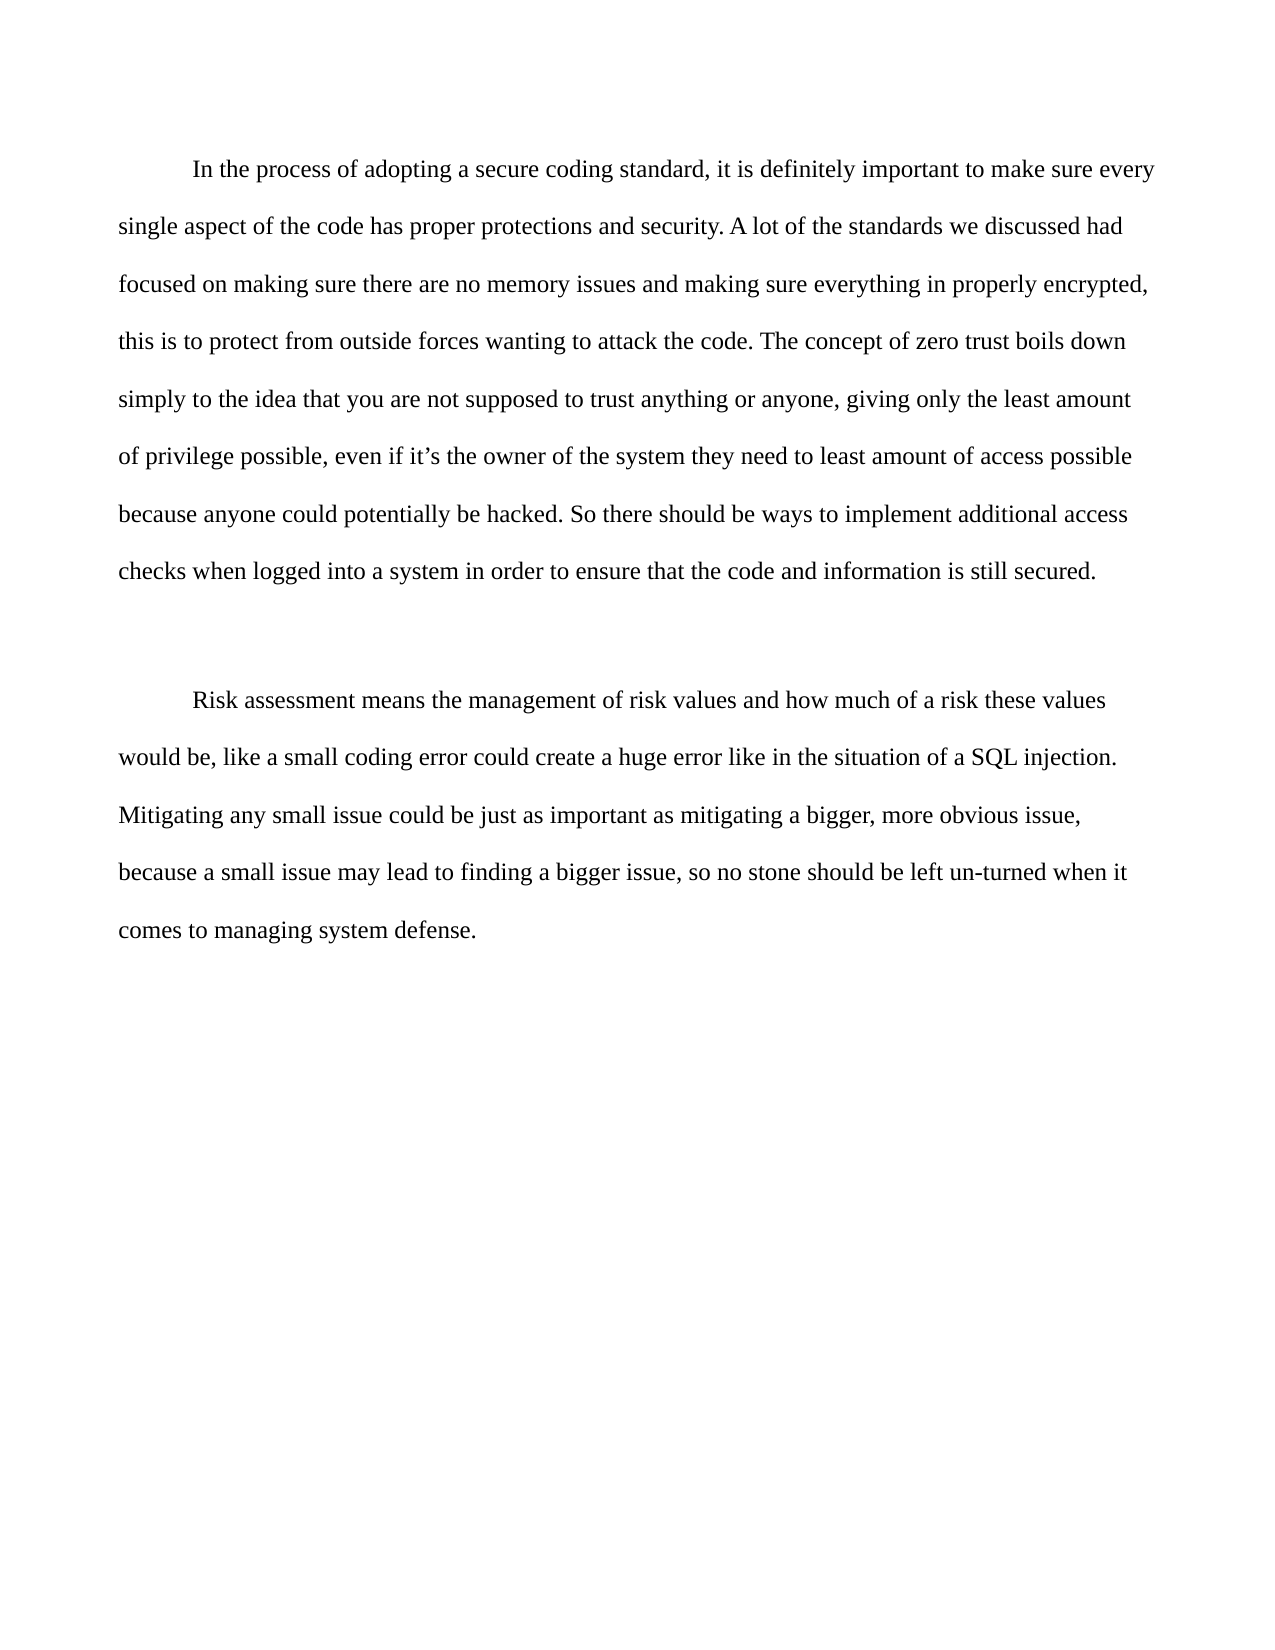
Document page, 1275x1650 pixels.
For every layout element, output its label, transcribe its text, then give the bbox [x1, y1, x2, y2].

text Risk assessment means the management of risk values and how much of a risk these values would be, like a small coding error could create a huge error like in the situation of a SQL injection. Mitigating any small issue could be just as important as mitigating a bigger, more obvious issue, because a small issue may lead to finding a bigger issue, so no stone should be left un-turned when it comes to managing system defense. [118, 685, 1157, 944]
text In the process of adopting a secure coding standard, it is definitely important to make sure every single aspect of the code has proper protections and security. A lot of the standards we discussed had focused on making sure there are no memory issues and making sure everything in properly encrypted, this is to protect from outside forces wanting to attack the code. The concept of zero trust boils down simply to the idea that you are not supposed to trust anything or anyone, giving only the least amount of privilege possible, even if it’s the owner of the system they need to least amount of access possible because anyone could potentially be hacked. So there should be ways to implement additional access checks when logged into a system in order to ensure that the code and information is still secured. [118, 154, 1157, 585]
